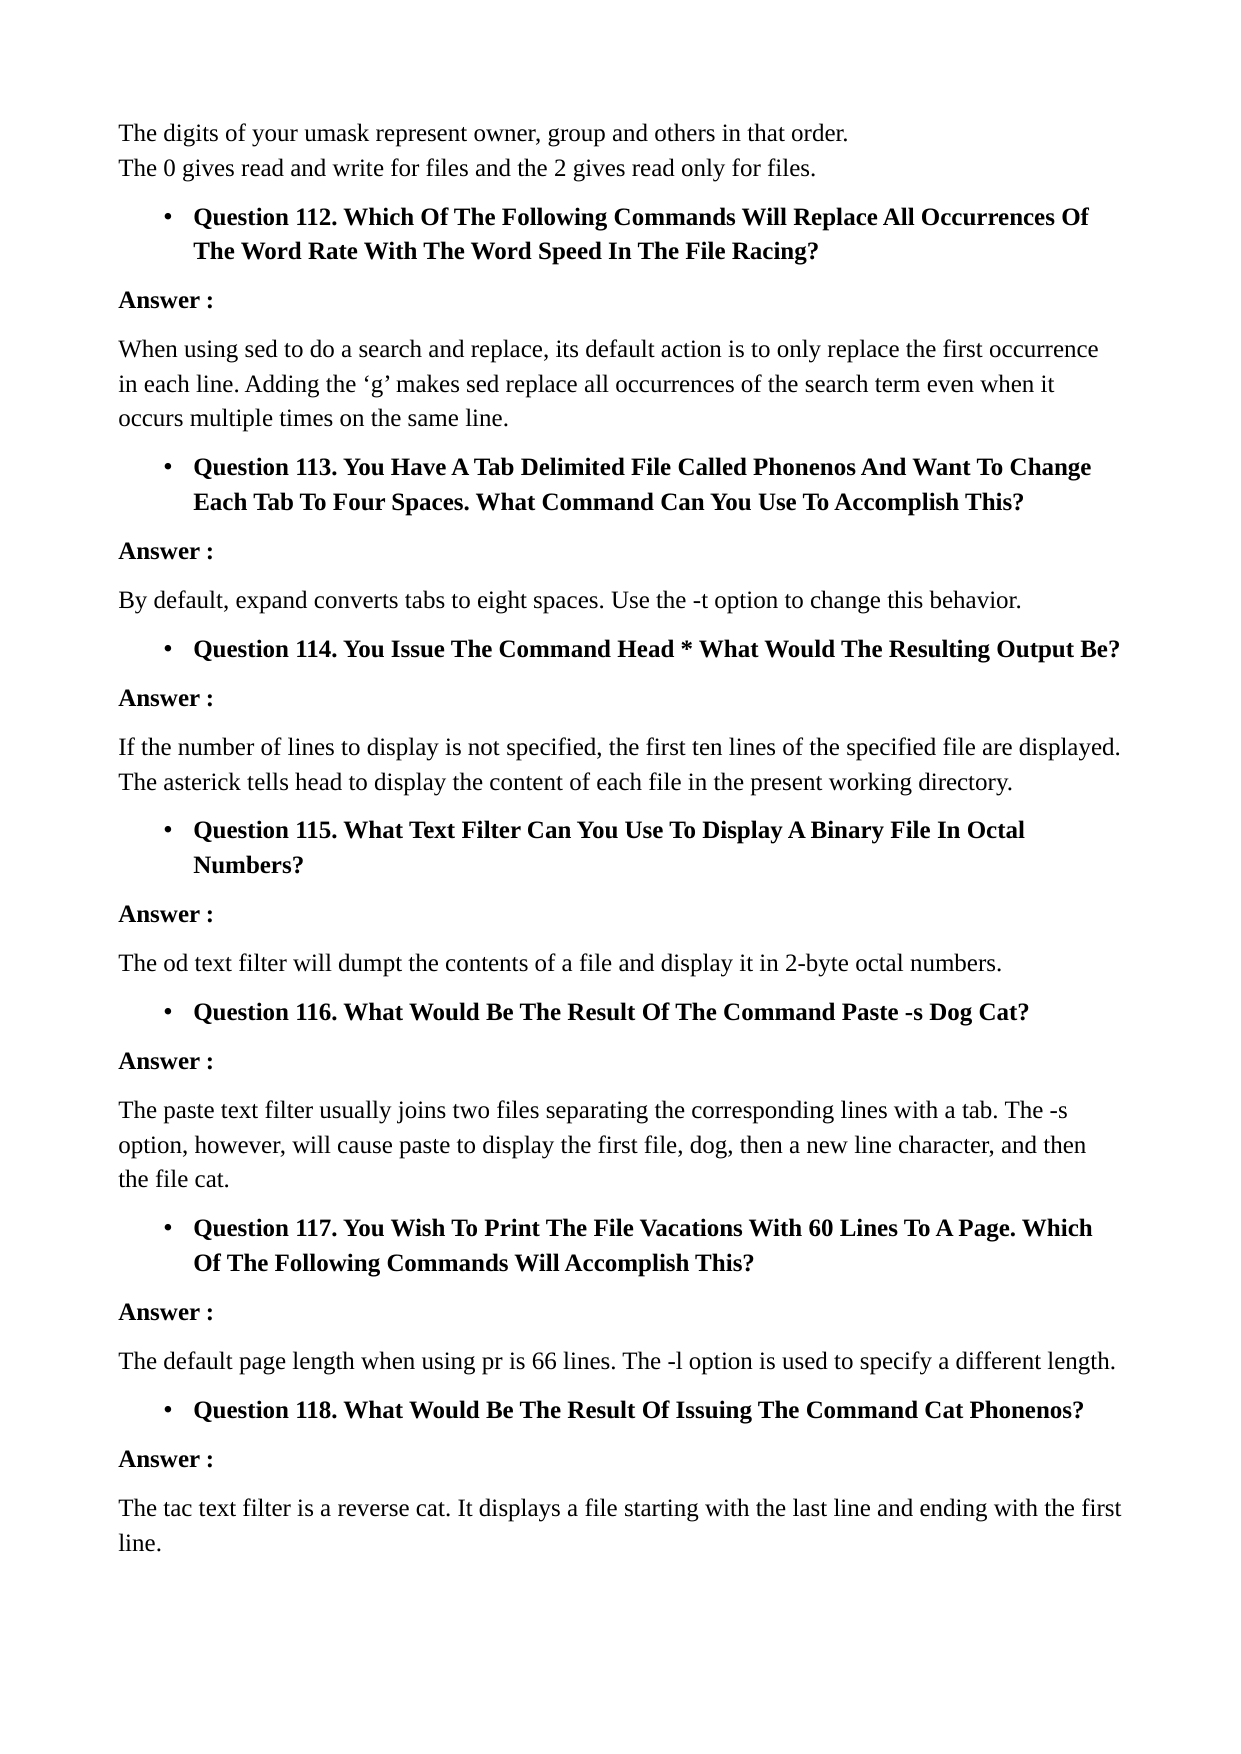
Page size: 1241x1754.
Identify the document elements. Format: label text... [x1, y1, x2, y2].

text Answer : [118, 285, 1122, 314]
text The digits of your umask represent owner, group and others in that order. The 0 gives read and write for files and the 2 gives read only for files. [118, 118, 1122, 181]
text The tac text filter is a reverse cat. It displays a file starting with the last line and ending with the first line. [118, 1493, 1122, 1556]
list Question 117. You Wish To Print The File Vacations With 60 Lines To A Page. Which Of The Following Commands Will Accomplish This? [164, 1213, 1122, 1277]
text Answer : [118, 899, 1122, 928]
text Answer : [118, 683, 1122, 712]
text Answer : [118, 1444, 1122, 1473]
list Question 112. Which Of The Following Commands Will Replace All Occurrences Of The Word Rate With The Word Speed In The File Racing? [164, 202, 1122, 265]
list Question 114. You Issue The Command Head * What Would The Resulting Output Be? [164, 634, 1122, 663]
list Question 115. What Text Filter Can You Use To Display A Binary File In Octal Numbers? [164, 816, 1122, 879]
text If the number of lines to display is not specified, the first ten lines of the specified file are displayed. The asterick tells head to display the content of each file in the present working directory. [118, 732, 1122, 795]
text Answer : [118, 536, 1122, 564]
text The paste text filter usually joins two files separating the corresponding lines with a tab. The -s option, however, will cause paste to display the first file, dog, then a new line character, and then the file cat. [118, 1095, 1122, 1193]
text Answer : [118, 1297, 1122, 1326]
text When using sed to do a search and replace, its default action is to only replace the first occurrence in each line. Adding the ‘g’ makes sed replace all occurrences of the search term even when it occurs multiple times on the same line. [118, 334, 1122, 432]
text By default, expand converts tabs to eight spaces. Use the -t option to change this behavior. [118, 585, 1122, 614]
list Question 118. What Would Be The Result Of Issuing The Command Cat Phonenos? [164, 1395, 1122, 1424]
list Question 116. What Would Be The Result Of The Command Paste -s Dog Cat? [164, 997, 1122, 1026]
text The od text filter will dumpt the contents of a file and display it in 2-byte octal numbers. [118, 948, 1122, 977]
text Answer : [118, 1046, 1122, 1075]
list Question 113. You Have A Tab Delimited File Called Phonenos And Want To Change Each Tab To Four Spaces. What Command Can You Use To Accomplish This? [164, 452, 1122, 516]
text The default page length when using pr is 66 lines. The -l option is used to specify a different length. [118, 1346, 1122, 1375]
